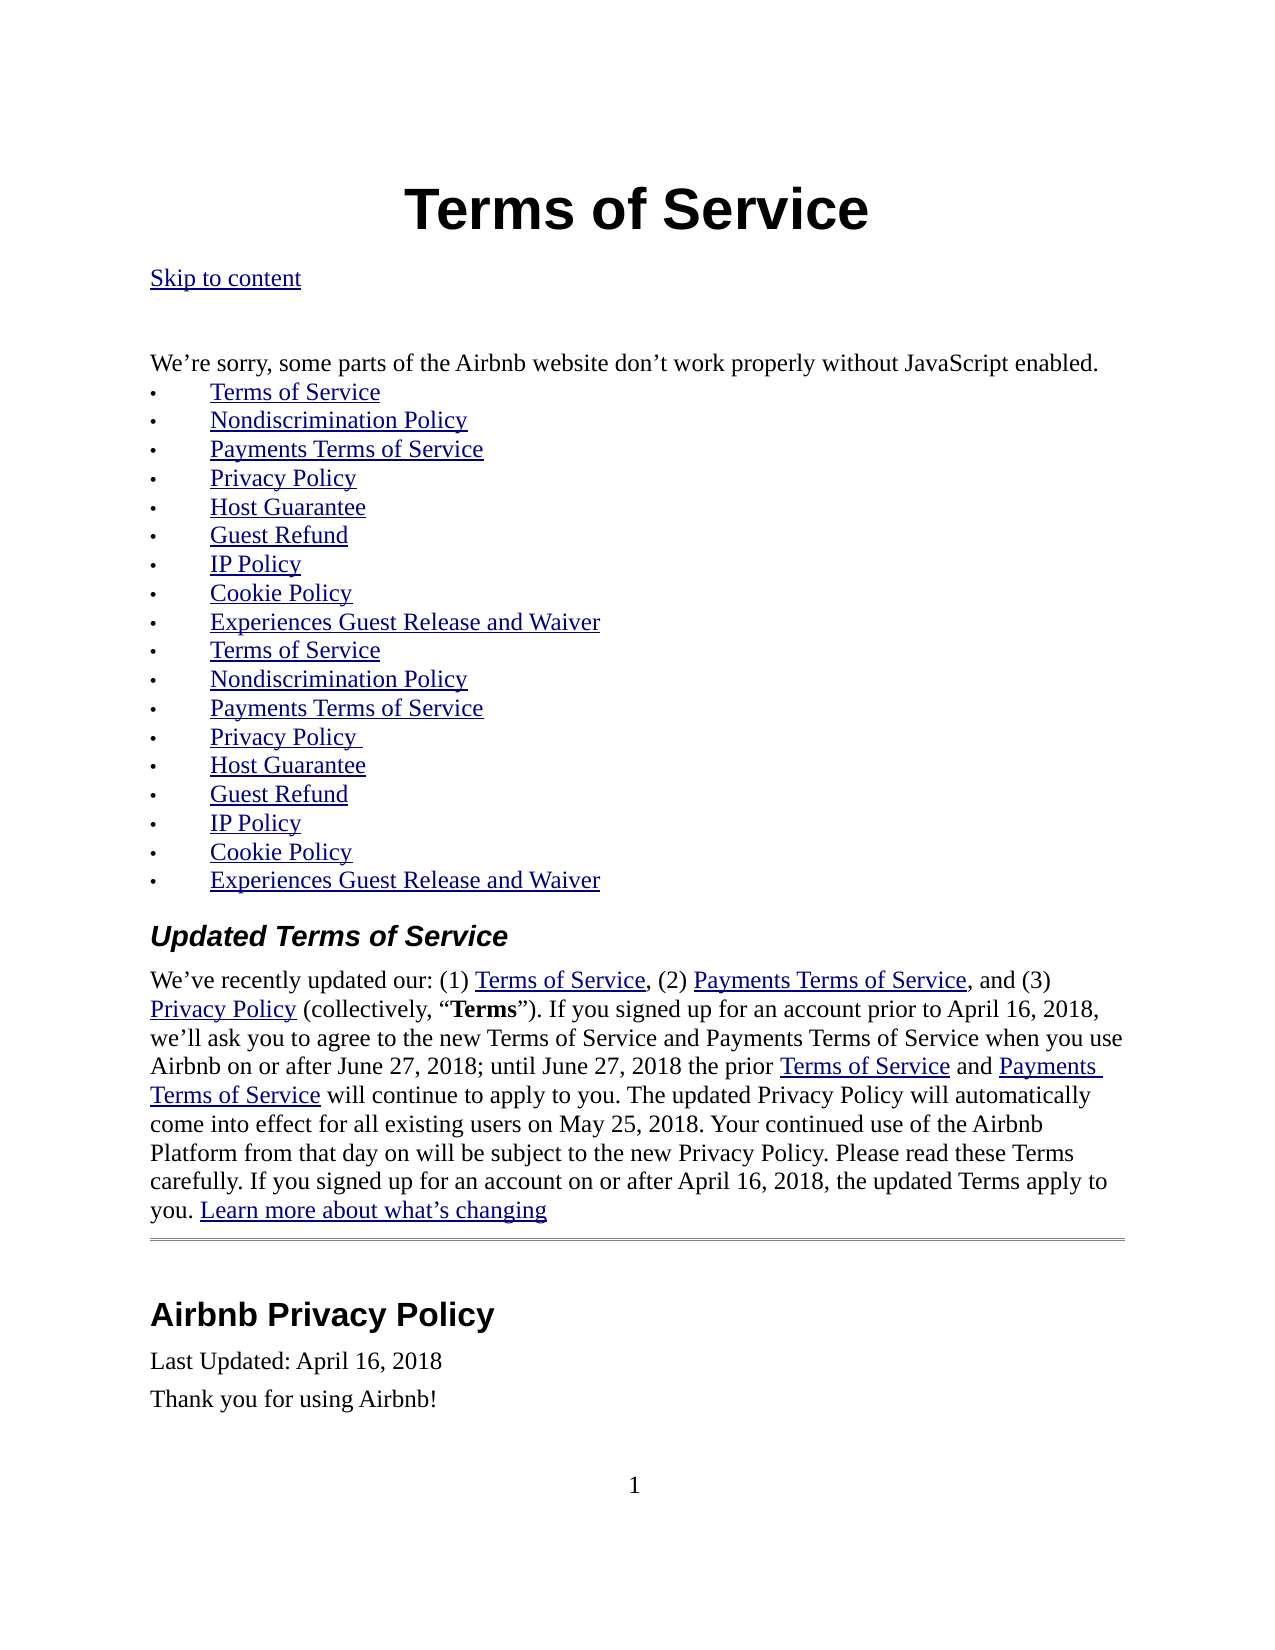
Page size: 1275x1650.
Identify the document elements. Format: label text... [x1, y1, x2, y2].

text Skip to content [150, 263, 1125, 292]
list Nondiscrimination Policy [150, 664, 1125, 693]
subtitle Airbnb Privacy Policy [150, 1295, 1125, 1334]
list IP Policy [150, 549, 1125, 578]
list Experiences Guest Release and Waiver [150, 607, 1125, 635]
list Guest Refund [150, 520, 1125, 549]
text Thank you for using Airbnb! [150, 1384, 1125, 1413]
list IP Policy [150, 808, 1125, 837]
list Nondiscrimination Policy [150, 405, 1125, 434]
text We’ve recently updated our: (1) Terms of Service, (2) Payments Terms of Service, and (3) Privacy Policy (collectively, “Terms”). If you signed up for an account prior to April 16, 2018, we’ll ask you to agree to the new Terms of Service and Payments Terms of Service when you use Airbnb on or after June 27, 2018; until June 27, 2018 the prior Terms of Service and Payments Terms of Service will continue to apply to you. The updated Privacy Policy will automatically come into effect for all existing users on May 25, 2018. Your continued use of the Airbnb Platform from that day on will be subject to the new Privacy Policy. Please read these Terms carefully. If you signed up for an account on or after April 16, 2018, the updated Terms apply to you. Learn more about what’s changing [150, 965, 1125, 1224]
list Host Guarantee [150, 750, 1125, 779]
title Terms of Service [150, 175, 1125, 242]
subtitle Updated Terms of Service [150, 919, 1125, 953]
list Payments Terms of Service [150, 693, 1125, 722]
text We’re sorry, some parts of the Airbnb website don’t work properly without JavaScript enabled. [150, 348, 1125, 377]
list Privacy Policy [150, 463, 1125, 492]
list Payments Terms of Service [150, 434, 1125, 463]
list Terms of Service [150, 377, 1125, 405]
list Cookie Policy [150, 837, 1125, 865]
list Host Guarantee [150, 492, 1125, 520]
list Guest Refund [150, 779, 1125, 808]
list Privacy Policy [150, 722, 1125, 750]
list Cookie Policy [150, 578, 1125, 607]
list Experiences Guest Release and Waiver [150, 865, 1125, 894]
text Last Updated: April 16, 2018 [150, 1346, 1125, 1375]
list Terms of Service [150, 635, 1125, 664]
